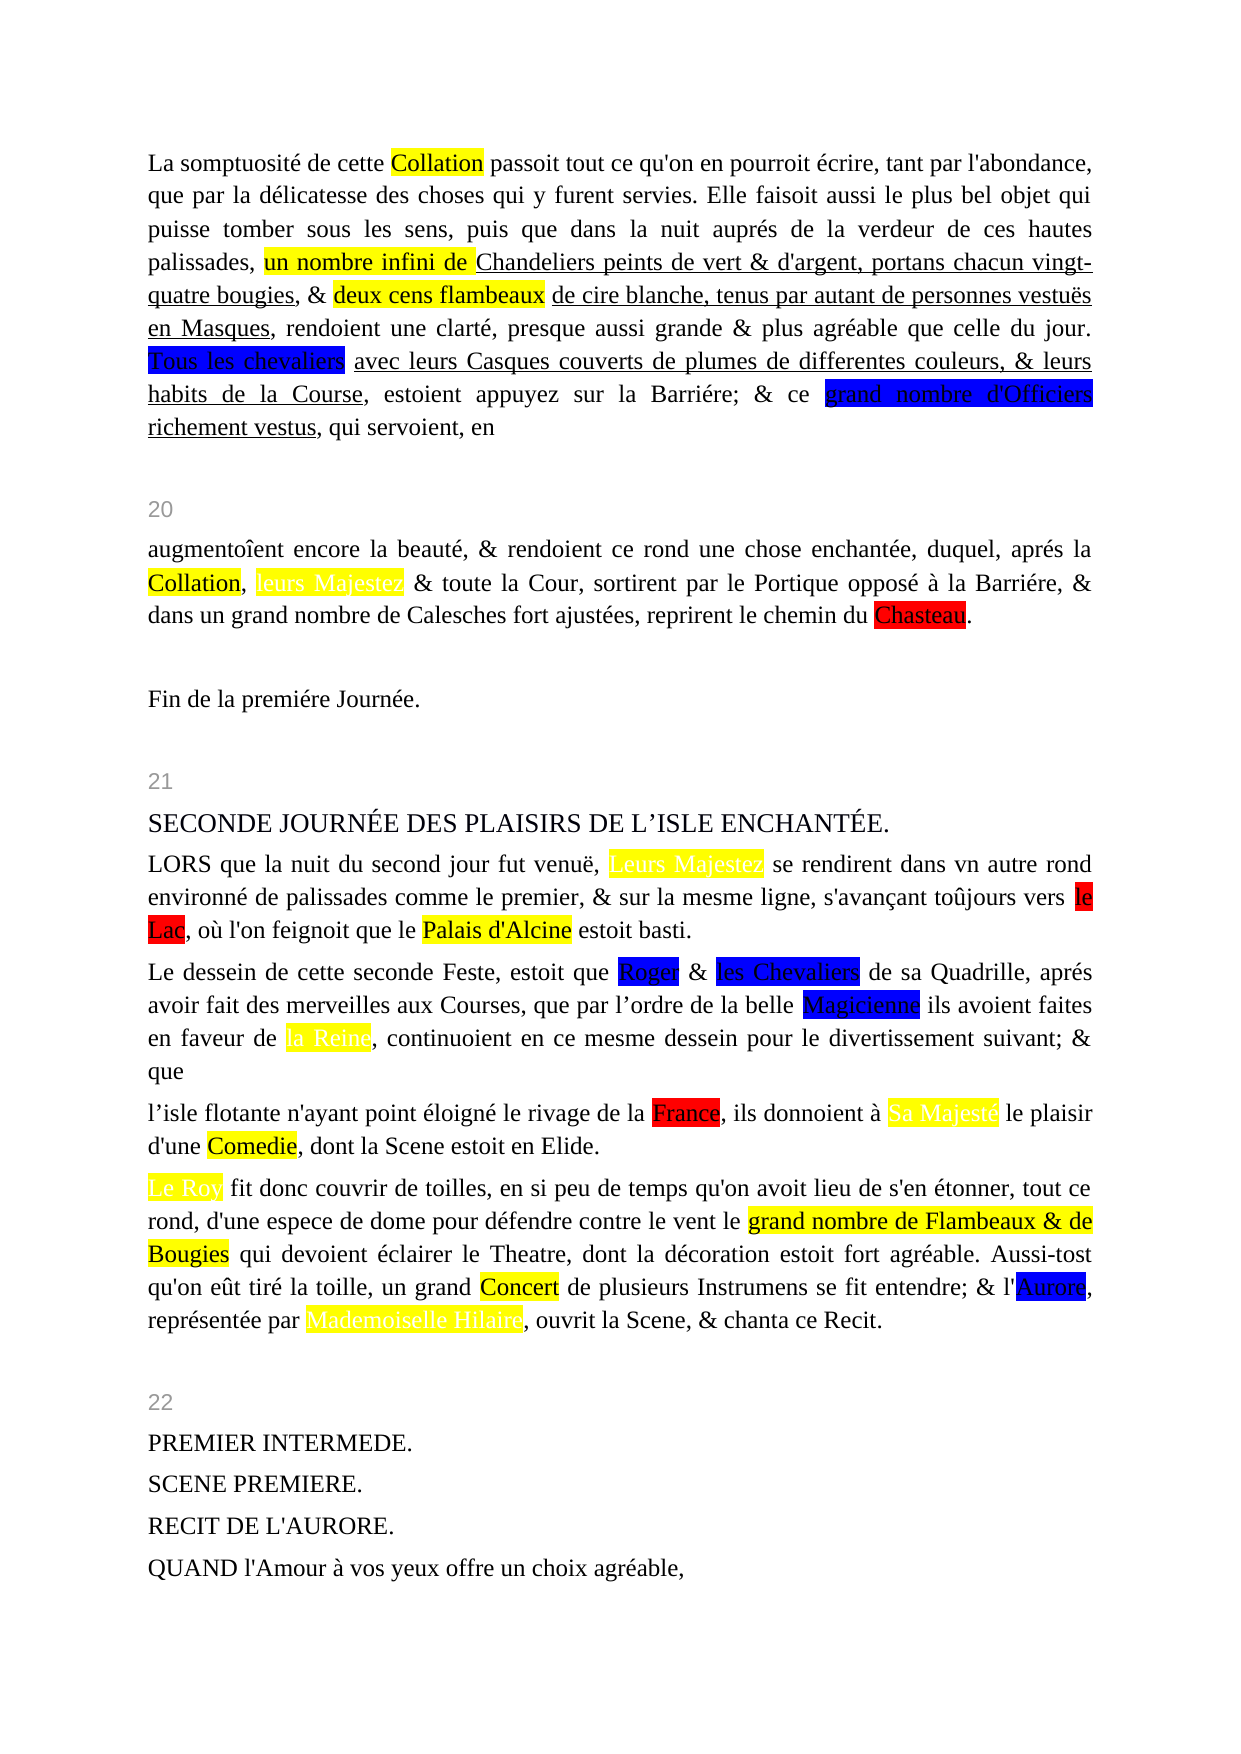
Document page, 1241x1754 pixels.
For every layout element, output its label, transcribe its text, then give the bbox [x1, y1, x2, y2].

subtitle SECONDE JOURNÉE DES PLAISIRS DE L’ISLE ENCHANTÉE. [148, 807, 1093, 838]
text PREMIER INTERMEDE. [148, 1428, 1093, 1456]
text l’isle flotante n'ayant point éloigné le rivage de la France, ils donnoient à Sa Majesté le plaisir d'une Comedie, dont la Scene estoit en Elide. [148, 1098, 1093, 1159]
text 21 [173, 768, 1093, 794]
text Fin de la premiére Journée. [148, 684, 1093, 713]
text SCENE PREMIERE. [148, 1469, 1093, 1498]
text Le Roy fit donc couvrir de toilles, en si peu de temps qu'on avoit lieu de s'en étonner, tout ce rond, d'une espece de dome pour défendre contre le vent le grand nombre de Flambeaux & de Bougies qui devoient éclairer le Theatre, dont la décoration estoit fort agréable. Aussi-tost qu'on eût tiré la toille, un grand Concert de plusieurs Instrumens se fit entendre; & l'Aurore, représentée par Mademoiselle Hilaire, ouvrit la Scene, & chanta ce Recit. [148, 1173, 1093, 1333]
text augmentoîent encore la beauté, & rendoient ce rond une chose enchantée, duquel, aprés la Collation, leurs Majestez & toute la Cour, sortirent par le Portique opposé à la Barriére, & dans un grand nombre de Calesches fort ajustées, reprirent le chemin du Chasteau. [148, 534, 1093, 629]
text QUAND l'Amour à vos yeux offre un choix agréable, [148, 1553, 1093, 1582]
text 22 [148, 1388, 1093, 1415]
text RECIT DE L'AURORE. [148, 1511, 1093, 1540]
text Le dessein de cette seconde Feste, estoit que Roger & les Chevaliers de sa Quadrille, aprés avoir fait des merveilles aux Courses, que par l’ordre de la belle Magicienne ils avoient faites en faveur de la Reine, continuoient en ce mesme dessein pour le divertissement suivant; & que [148, 957, 1093, 1085]
text La somptuosité de cette Collation passoit tout ce qu'on en pourroit écrire, tant par l'abondance, que par la délicatesse des choses qui y furent servies. Elle faisoit aussi le plus bel objet qui puisse tomber sous les sens, puis que dans la nuit auprés de la verdeur de ces hautes palissades, un nombre infini de Chandeliers peints de vert & d'argent, portans chacun vingt-quatre bougies, & deux cens flambeaux de cire blanche, tenus par autant de personnes vestuës en Masques, rendoient une clarté, presque aussi grande & plus agréable que celle du jour. Tous les chevaliers avec leurs Casques couverts de plumes de differentes couleurs, & leurs habits de la Course, estoient appuyez sur la Barriére; & ce grand nombre d'Officiers richement vestus, qui servoient, en [148, 148, 1093, 441]
text 20 [173, 496, 1093, 522]
text LORS que la nuit du second jour fut venuë, Leurs Majestez se rendirent dans vn autre rond environné de palissades comme le premier, & sur la mesme ligne, s'avançant toûjours vers le Lac, où l'on feignoit que le Palais d'Alcine estoit basti. [148, 849, 1093, 944]
